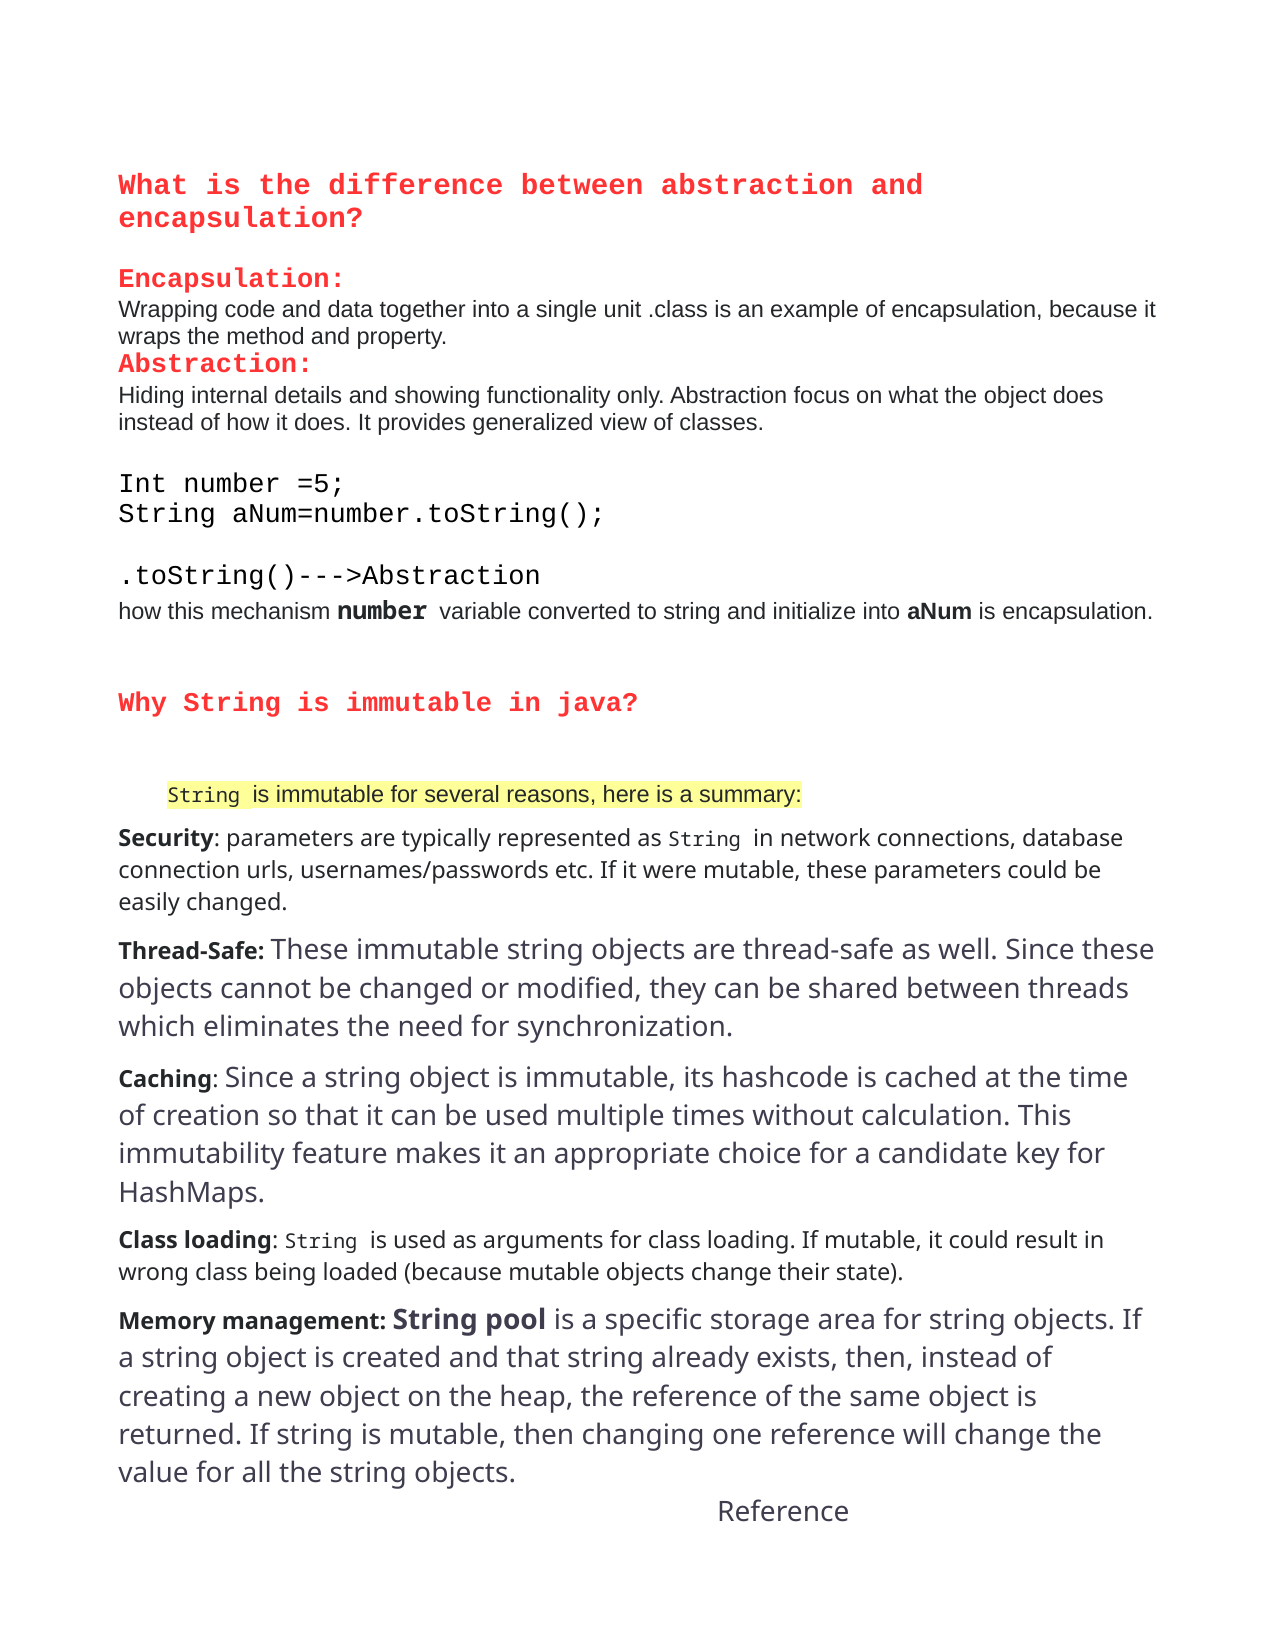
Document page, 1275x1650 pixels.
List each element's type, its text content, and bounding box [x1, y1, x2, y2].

text Caching: Since a string object is immutable, its hashcode is cached at the time of creation so that it can be used multiple times without calculation. This immutability feature makes it an appropriate choice for a candidate key for HashMaps. [118, 1057, 1157, 1211]
text Hiding internal details and showing functionality only. Abstraction focus on what the object does instead of how it does. It provides generalized view of classes. [118, 381, 1157, 439]
text What is the difference between abstraction and encapsulation? [118, 170, 1157, 236]
text Abstraction: [118, 350, 1157, 381]
text Encapsulation: [118, 264, 1157, 295]
text String is immutable for several reasons, here is a summary: [118, 781, 1157, 809]
text String aNum=number.toString(); [118, 500, 1157, 531]
text Wrapping code and data together into a single unit .class is an example of encapsulation, because it wraps the method and property. [118, 295, 1157, 350]
text how this mechanism number variable converted to string and initialize into aNum is encapsulation. [118, 592, 1157, 627]
text Reference [118, 1491, 1157, 1529]
text Why String is immutable in java? [118, 689, 1157, 719]
text Memory management: String pool is a specific storage area for string objects. If a string object is created and that string already exists, then, instead of creating a new object on the heap, the reference of the same object is returned. If string is mutable, then changing one reference will change the value for all the string objects. [118, 1299, 1157, 1491]
text .toString()--->Abstraction [118, 562, 1157, 592]
text Thread-Safe: These immutable string objects are thread-safe as well. Since these objects cannot be changed or modified, they can be shared between threads which eliminates the need for synchronization. [118, 930, 1157, 1045]
text Class loading: String is used as arguments for class loading. If mutable, it could result in wrong class being loaded (because mutable objects change their state). [118, 1223, 1157, 1287]
text Security: parameters are typically represented as String in network connections, database connection urls, usernames/passwords etc. If it were mutable, these parameters could be easily changed. [118, 821, 1157, 917]
text Int number =5; [118, 469, 1157, 500]
